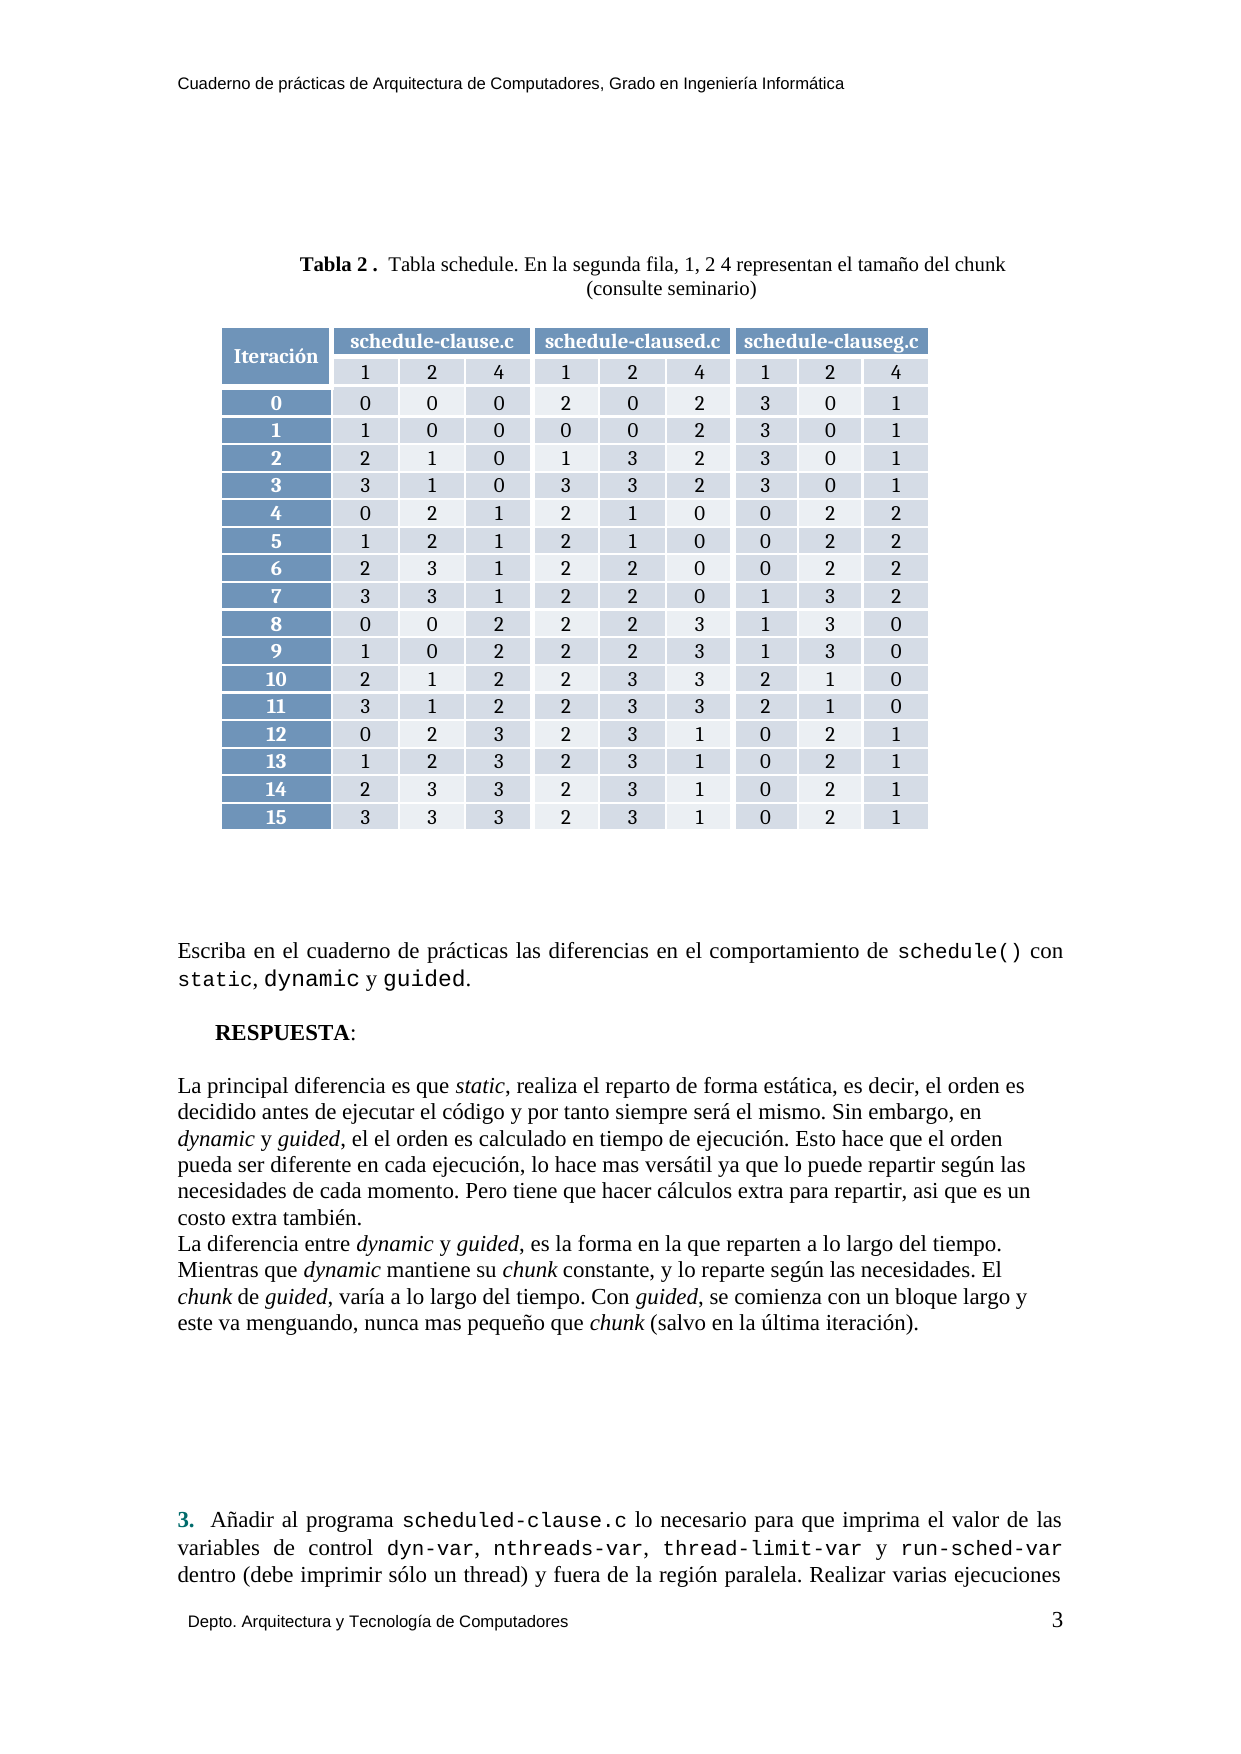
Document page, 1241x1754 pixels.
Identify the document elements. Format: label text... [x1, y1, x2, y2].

text La principal diferencia es que static, realiza el reparto de forma estática, es decir, el orden es decidido antes de ejecutar el código y por tanto siempre será el mismo. Sin embargo, en dynamic y guided, el el orden es calculado en tiempo de ejecución. Esto hace que el orden pueda ser diferente en cada ejecución, lo hace mas versátil ya que lo puede repartir según las necesidades de cada momento. Pero tiene que hacer cálculos extra para repartir, asi que es un costo extra también. [177, 1072, 1063, 1230]
table_cell 1 [799, 666, 861, 691]
table_cell 2 [799, 359, 861, 384]
table_cell 0 [799, 387, 861, 415]
table_cell 3 [736, 387, 797, 415]
table_cell 3 [466, 804, 530, 829]
table_cell 3 [600, 666, 665, 691]
table_cell 0 [736, 776, 797, 802]
table_cell 1 [400, 666, 464, 691]
table_cell 1 [799, 694, 861, 719]
table_cell 2 [799, 749, 861, 774]
table_cell 1 [333, 638, 398, 664]
table_cell 1 [466, 528, 530, 553]
list 3. Añadir al programa scheduled-clause.c lo necesario para que imprima el valor de las variables de control dyn-var, nthreads-var, thread-limit-var y run-sched-var dentro (debe imprimir sólo un thread) y fuera de la región paralela. Realizar varias ejecuciones [177, 1506, 1063, 1588]
table_cell 2 [333, 776, 398, 802]
table_cell 0 [400, 638, 464, 664]
table_cell 0 [466, 445, 530, 471]
table_cell 2 [600, 583, 665, 608]
table_cell 13 [222, 749, 331, 774]
table_cell 1 [864, 473, 928, 498]
table_cell 3 [799, 583, 861, 608]
table_cell 3 [600, 445, 665, 471]
table_cell 0 [535, 418, 598, 443]
table_cell 1 [864, 804, 928, 829]
table_cell 0 [799, 418, 861, 443]
table_cell 1 [736, 359, 797, 384]
table_cell 2 [466, 666, 530, 691]
table_cell 2 [400, 500, 464, 526]
table_cell 2 [535, 387, 598, 415]
table_cell 4 [864, 359, 928, 384]
table_cell 3 [400, 776, 464, 802]
table_cell 0 [466, 387, 530, 415]
table_cell 6 [222, 555, 331, 581]
table_cell [177, 300, 1053, 326]
table_cell 2 [535, 694, 598, 719]
table_cell 2 [864, 555, 928, 581]
table_cell 1 [466, 500, 530, 526]
table_cell 4 [667, 359, 730, 384]
table_cell 1 [667, 721, 730, 747]
table_cell 2 [333, 445, 398, 471]
table_cell 2 [600, 611, 665, 636]
table_header Tabla schedule. En la segunda fila, 1, 2 4 representan el tamaño del chunk (consulte seminario) [177, 227, 1053, 300]
table_cell 2 [864, 528, 928, 553]
table_cell 1 [400, 445, 464, 471]
table_cell 2 [864, 583, 928, 608]
table_cell 15 [222, 804, 331, 829]
table_cell 3 [400, 555, 464, 581]
table_cell 2 [799, 555, 861, 581]
table_cell 2 [736, 694, 797, 719]
table_cell 0 [864, 638, 928, 664]
table_cell 2 [535, 749, 598, 774]
table_cell 1 [333, 528, 398, 553]
table_cell 1 [400, 473, 464, 498]
table_cell 0 [667, 528, 730, 553]
table_cell 2 [799, 500, 861, 526]
table_cell 2 [535, 528, 598, 553]
table_cell 3 [333, 473, 398, 498]
table_cell 3 [466, 749, 530, 774]
table_cell 3 [667, 638, 730, 664]
table_cell 0 [333, 721, 398, 747]
table_cell 3 [667, 694, 730, 719]
table_cell 2 [535, 638, 598, 664]
table_cell 1 [864, 418, 928, 443]
table_cell 1 [466, 583, 530, 608]
table_cell 3 [333, 583, 398, 608]
table_cell 3 [600, 473, 665, 498]
table_cell 2 [400, 528, 464, 553]
table_cell 2 [535, 500, 598, 526]
table_cell 3 [535, 473, 598, 498]
table_cell 2 [667, 445, 730, 471]
table_cell 0 [400, 418, 464, 443]
table_cell 2 [667, 418, 730, 443]
text RESPUESTA: [215, 1019, 1063, 1046]
table_cell 3 [600, 804, 665, 829]
table_cell 1 [864, 749, 928, 774]
table_cell 4 [222, 500, 331, 526]
table_cell 2 [535, 804, 598, 829]
table_cell 3 [799, 638, 861, 664]
table_cell 0 [400, 611, 464, 636]
table_cell 2 [535, 583, 598, 608]
table_cell 1 [222, 418, 331, 443]
table_cell 0 [600, 387, 665, 415]
table_cell 2 [400, 721, 464, 747]
table_cell 14 [222, 776, 331, 802]
table_cell 2 [400, 359, 464, 384]
table_cell 3 [400, 804, 464, 829]
table_cell 2 [799, 721, 861, 747]
table_cell 1 [736, 583, 797, 608]
table_cell 9 [222, 638, 331, 664]
table_cell 3 [466, 776, 530, 802]
table_cell 8 [222, 611, 331, 636]
table_cell 2 [535, 555, 598, 581]
table_cell 12 [222, 721, 331, 747]
table_cell 4 [466, 359, 530, 384]
table_cell 2 [864, 500, 928, 526]
table_cell 0 [736, 500, 797, 526]
table_cell 3 [667, 611, 730, 636]
table_header Iteración [222, 328, 329, 384]
table_cell 0 [736, 528, 797, 553]
table_cell 0 [333, 611, 398, 636]
table_cell 1 [667, 749, 730, 774]
table_cell 11 [222, 694, 331, 719]
table_cell 3 [466, 721, 530, 747]
table_cell 7 [222, 583, 331, 608]
table_cell 1 [333, 749, 398, 774]
table_cell 3 [736, 445, 797, 471]
table_cell 3 [600, 694, 665, 719]
table_cell 0 [466, 418, 530, 443]
table_cell 3 [799, 611, 861, 636]
table_cell 1 [864, 776, 928, 802]
table_cell 2 [535, 721, 598, 747]
table_cell 3 [600, 749, 665, 774]
table_cell 1 [600, 500, 665, 526]
table_cell 2 [736, 666, 797, 691]
table_cell 2 [535, 666, 598, 691]
table_cell 1 [334, 359, 398, 384]
table_cell 5 [222, 528, 331, 553]
table_cell 2 [600, 555, 665, 581]
table_cell 1 [667, 804, 730, 829]
table_cell 0 [864, 694, 928, 719]
table_cell 3 [667, 666, 730, 691]
table_cell 1 [400, 694, 464, 719]
table_cell 2 [535, 776, 598, 802]
table_cell 0 [736, 721, 797, 747]
table_header schedule-claused.c [535, 328, 730, 354]
table_cell 3 [400, 583, 464, 608]
table_header schedule-clauseg.c [736, 328, 928, 354]
table_cell 0 [222, 390, 331, 415]
list Escriba en el cuaderno de prácticas las diferencias en el comportamiento de schedule() con static, dynamic y guided. [177, 937, 1063, 993]
table_cell 2 [600, 638, 665, 664]
table_cell 2 [667, 387, 730, 415]
table_cell 3 [600, 776, 665, 802]
table_cell 2 [333, 555, 398, 581]
table_cell 3 [736, 418, 797, 443]
table_cell 3 [736, 473, 797, 498]
table_cell 1 [736, 611, 797, 636]
table_cell 2 [799, 804, 861, 829]
table_cell 1 [535, 359, 598, 384]
table_cell 0 [864, 611, 928, 636]
table_cell 2 [400, 749, 464, 774]
table_cell 3 [333, 694, 398, 719]
table_cell 2 [222, 445, 331, 471]
table_cell 10 [222, 666, 331, 691]
table_cell 3 [222, 473, 331, 498]
table_cell 1 [864, 445, 928, 471]
table_cell 2 [799, 528, 861, 553]
table_cell 2 [667, 473, 730, 498]
table_cell 2 [535, 611, 598, 636]
table_cell 2 [466, 638, 530, 664]
table_cell 1 [864, 721, 928, 747]
table_cell 0 [667, 555, 730, 581]
table_cell 0 [667, 500, 730, 526]
table_cell 1 [864, 387, 928, 415]
table_cell 0 [466, 473, 530, 498]
table_cell 0 [333, 500, 398, 526]
table_cell 3 [333, 804, 398, 829]
table_cell 0 [736, 555, 797, 581]
table_cell 1 [466, 555, 530, 581]
table_cell 1 [600, 528, 665, 553]
table_cell 0 [600, 418, 665, 443]
table_cell 2 [600, 359, 665, 384]
table_cell 0 [799, 445, 861, 471]
table_cell 1 [535, 445, 598, 471]
table_cell 3 [600, 721, 665, 747]
table_cell 0 [736, 749, 797, 774]
table_cell 2 [466, 694, 530, 719]
table_cell 0 [799, 473, 861, 498]
table_cell 1 [736, 638, 797, 664]
table_header schedule-clause.c [334, 328, 530, 354]
table_cell 0 [864, 666, 928, 691]
table_cell 0 [736, 804, 797, 829]
table_cell 2 [799, 776, 861, 802]
text La diferencia entre dynamic y guided, es la forma en la que reparten a lo largo del tiempo. Mientras que dynamic mantiene su chunk constante, y lo reparte según las necesidades. El chunk de guided, varía a lo largo del tiempo. Con guided, se comienza con un bloque largo y este va menguando, nunca mas pequeño que chunk (salvo en la última iteración). [177, 1230, 1063, 1336]
table_cell 0 [400, 387, 464, 415]
table_cell 0 [667, 583, 730, 608]
table_cell 2 [466, 611, 530, 636]
table_cell 0 [333, 387, 398, 415]
table_cell 1 [333, 418, 398, 443]
table_cell 1 [667, 776, 730, 802]
table_cell 2 [333, 666, 398, 691]
